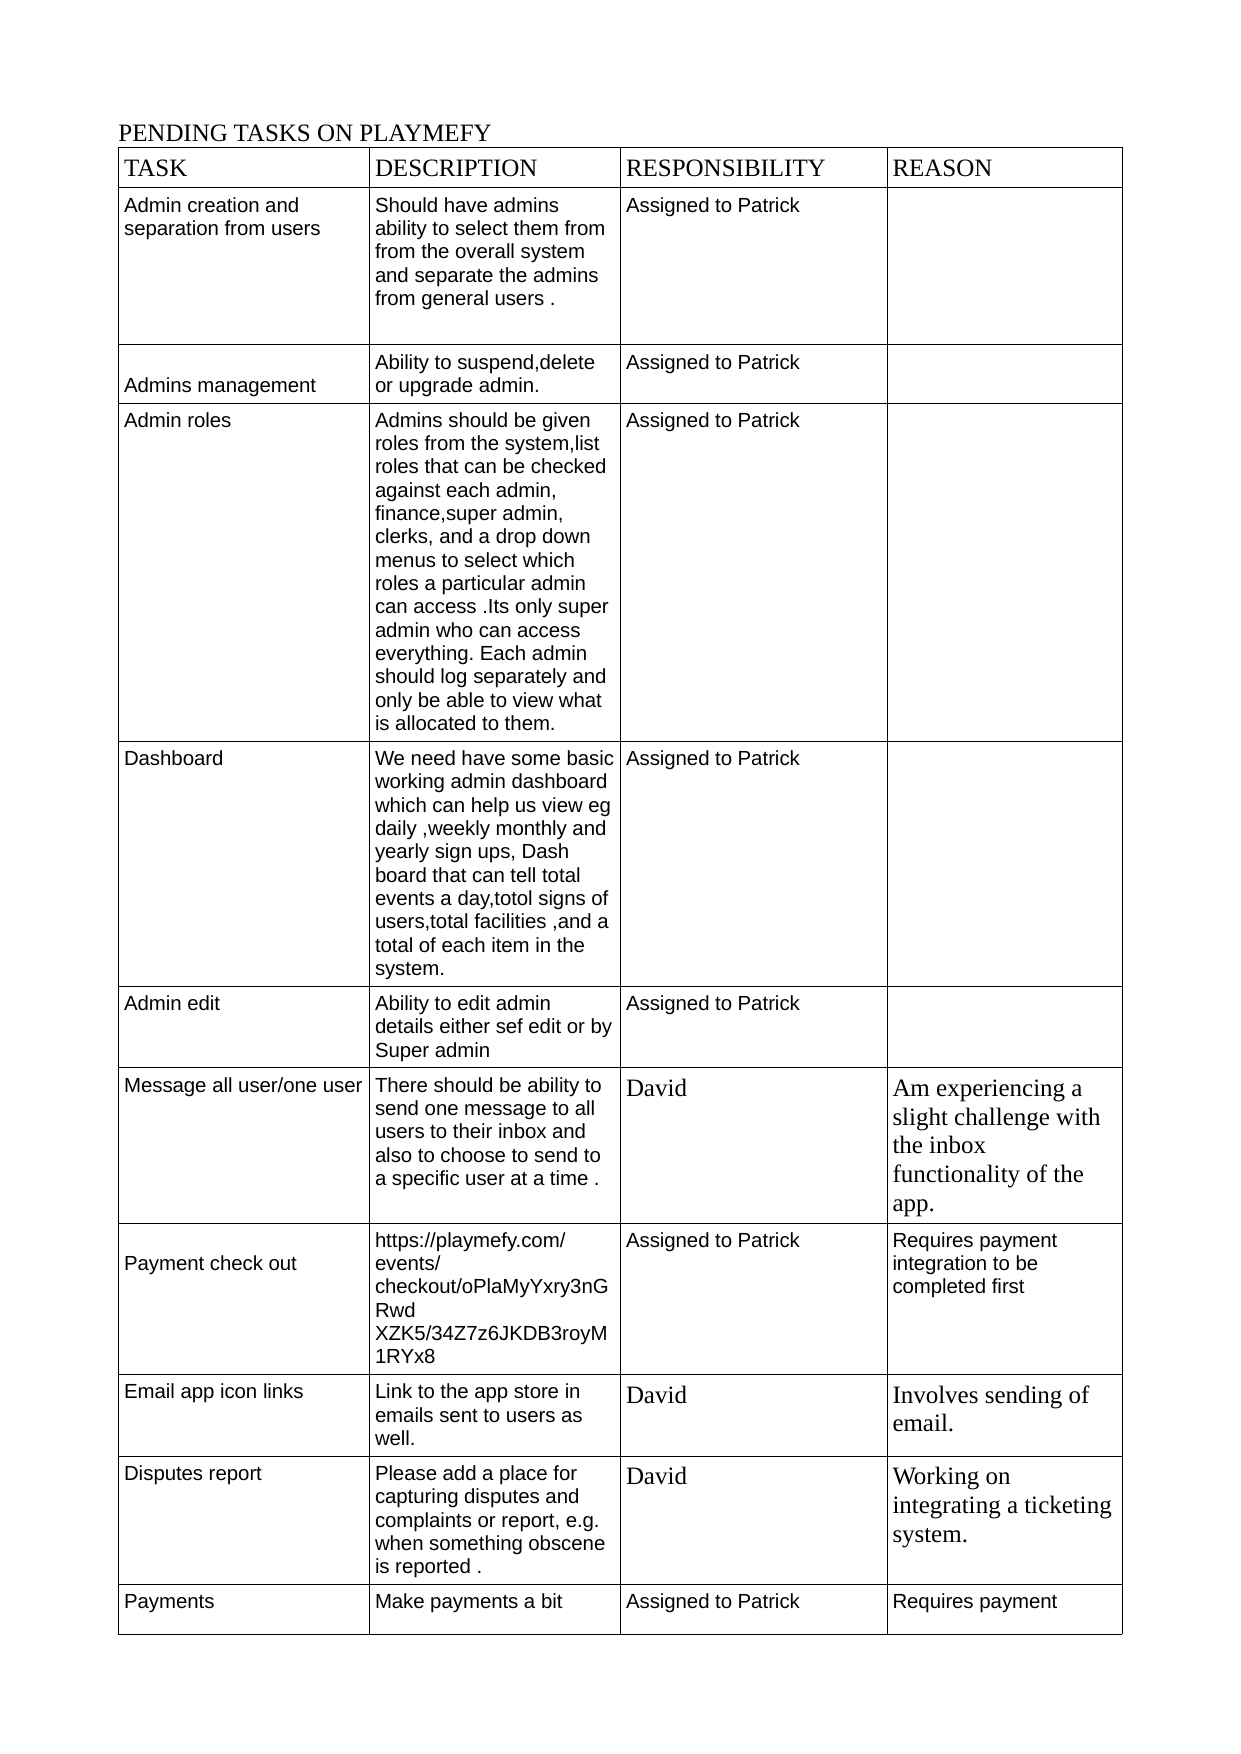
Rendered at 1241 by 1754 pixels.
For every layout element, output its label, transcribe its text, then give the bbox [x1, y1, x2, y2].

table_header Working on integrating a ticketing system. [888, 1457, 1122, 1584]
table_header Disputes report [119, 1457, 369, 1584]
table_cell David [621, 1375, 887, 1456]
table_cell Assigned to Patrick [621, 188, 887, 344]
table_cell https://playmefy.com/events/ checkout/oPlaMyYxry3nGRwd XZK5/34Z7z6JKDB3royM1RYx8 [370, 1224, 620, 1374]
table_cell Requires payment [888, 1585, 1122, 1634]
table_header TASK [119, 148, 369, 187]
table_cell [888, 188, 1122, 344]
table_cell There should be ability to send one message to all users to their inbox and also to choose to send to a specific user at a time . [370, 1068, 620, 1222]
table_cell Assigned to Patrick [621, 404, 887, 741]
table_header David [621, 1457, 887, 1584]
table_cell [888, 987, 1122, 1067]
table_cell David [621, 1068, 887, 1222]
table_cell Requires payment integration to be completed first [888, 1224, 1122, 1374]
table_cell Dashboard [119, 742, 369, 986]
table_cell We need have some basic working admin dashboard which can help us view eg daily ,weekly monthly and yearly sign ups, Dash board that can tell total events a day,totol signs of users,total facilities ,and a total of each item in the system. [370, 742, 620, 986]
table_cell Payments [119, 1585, 369, 1634]
table_header RESPONSIBILITY [621, 148, 887, 187]
table_cell Payment check out [119, 1224, 369, 1374]
table_cell Admin edit [119, 987, 369, 1067]
text PENDING TASKS ON PLAYMEFY [118, 118, 1122, 147]
table_cell Assigned to Patrick [621, 987, 887, 1067]
table_cell Assigned to Patrick [621, 345, 887, 402]
table_cell Link to the app store in emails sent to users as well. [370, 1375, 620, 1456]
table_cell [888, 742, 1122, 986]
table_cell Ability to edit admin details either sef edit or by Super admin [370, 987, 620, 1067]
table_cell Admins should be given roles from the system,list roles that can be checked against each admin, finance,super admin, clerks, and a drop down menus to select which roles a particular admin can access .Its only super admin who can access everything. Each admin should log separately and only be able to view what is allocated to them. [370, 404, 620, 741]
table_cell [888, 404, 1122, 741]
table_cell Make payments a bit [370, 1585, 620, 1634]
table_cell Assigned to Patrick [621, 1224, 887, 1374]
table_cell Assigned to Patrick [621, 1585, 887, 1634]
table_header DESCRIPTION [370, 148, 620, 187]
table_cell Admin creation and separation from users [119, 188, 369, 344]
table_header Please add a place for capturing disputes and complaints or report, e.g. when something obscene is reported . [370, 1457, 620, 1584]
table_cell Assigned to Patrick [621, 742, 887, 986]
table_cell Ability to suspend,delete or upgrade admin. [370, 345, 620, 402]
table_header REASON [888, 148, 1122, 187]
table_cell Involves sending of email. [888, 1375, 1122, 1456]
table_cell Admins management [119, 345, 369, 402]
table_cell Admin roles [119, 404, 369, 741]
table_cell Message all user/one user [119, 1068, 369, 1222]
table_cell [888, 345, 1122, 402]
table_cell Should have admins ability to select them from from the overall system and separate the admins from general users . [370, 188, 620, 344]
table_cell Am experiencing a slight challenge with the inbox functionality of the app. [888, 1068, 1122, 1222]
table_cell Email app icon links [119, 1375, 369, 1456]
